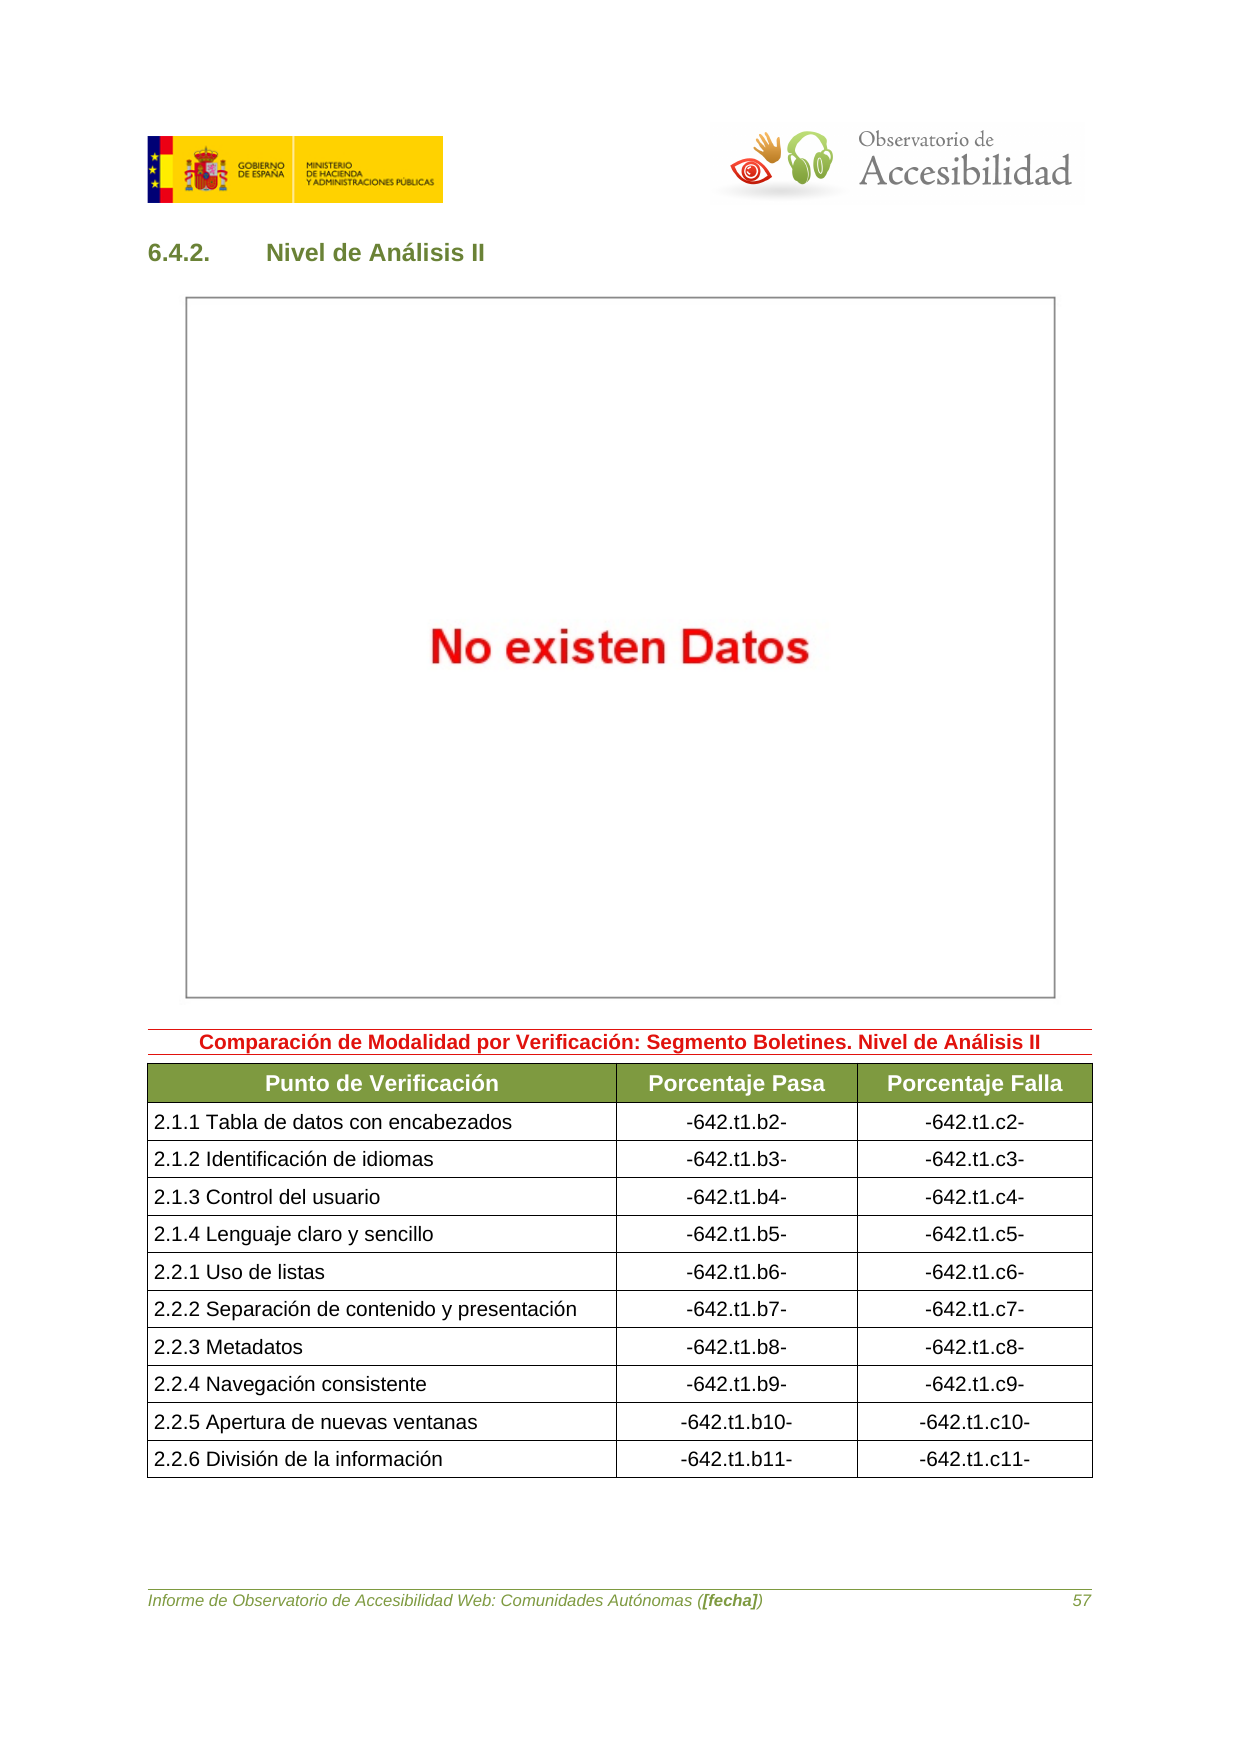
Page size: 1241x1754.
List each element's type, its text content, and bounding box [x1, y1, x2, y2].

table_cell -642.t1.c4- [858, 1178, 1092, 1215]
table_cell -642.t1.b6- [617, 1253, 857, 1290]
table_cell -642.t1.b2- [617, 1103, 857, 1140]
table_cell -642.t1.b9- [617, 1366, 857, 1402]
table_cell -642.t1.c3- [858, 1141, 1092, 1177]
picture [710, 122, 1086, 205]
table_cell -642.t1.b5- [617, 1216, 857, 1252]
table_cell 2.2.6 División de la información [148, 1441, 616, 1477]
picture [178, 294, 1062, 1005]
table_cell 2.1.4 Lenguaje claro y sencillo [148, 1216, 616, 1252]
table_cell -642.t1.b11- [617, 1441, 857, 1477]
table_cell 2.2.4 Navegación consistente [148, 1366, 616, 1402]
table_cell 2.1.2 Identificación de idiomas [148, 1141, 616, 1177]
table_cell -642.t1.c2- [858, 1103, 1092, 1140]
table_cell 2.2.1 Uso de listas [148, 1253, 616, 1290]
table_header Porcentaje Falla [858, 1064, 1092, 1102]
table_cell -642.t1.c10- [858, 1403, 1092, 1440]
table_header Punto de Verificación [148, 1064, 616, 1102]
table_cell -642.t1.c5- [858, 1216, 1092, 1252]
table_cell -642.t1.b8- [617, 1328, 857, 1365]
table_cell 2.2.3 Metadatos [148, 1328, 616, 1365]
table_cell -642.t1.b7- [617, 1291, 857, 1327]
table_cell 2.2.5 Apertura de nuevas ventanas [148, 1403, 616, 1440]
table_cell 2.1.3 Control del usuario [148, 1178, 616, 1215]
table_cell -642.t1.c8- [858, 1328, 1092, 1365]
table_cell -642.t1.c9- [858, 1366, 1092, 1402]
list Nivel de Análisis II [148, 238, 1092, 267]
table_cell -642.t1.c7- [858, 1291, 1092, 1327]
picture [147, 136, 443, 203]
table_cell -642.t1.b4- [617, 1178, 857, 1215]
table_cell -642.t1.c11- [858, 1441, 1092, 1477]
table_header Porcentaje Pasa [617, 1064, 857, 1102]
table_cell -642.t1.b10- [617, 1403, 857, 1440]
text Comparación de Modalidad por Verificación: Segmento Boletines. Nivel de Análisis II [148, 1030, 1092, 1054]
table_cell 2.2.2 Separación de contenido y presentación [148, 1291, 616, 1327]
table_cell -642.t1.c6- [858, 1253, 1092, 1290]
table_cell 2.1.1 Tabla de datos con encabezados [148, 1103, 616, 1140]
table_cell -642.t1.b3- [617, 1141, 857, 1177]
